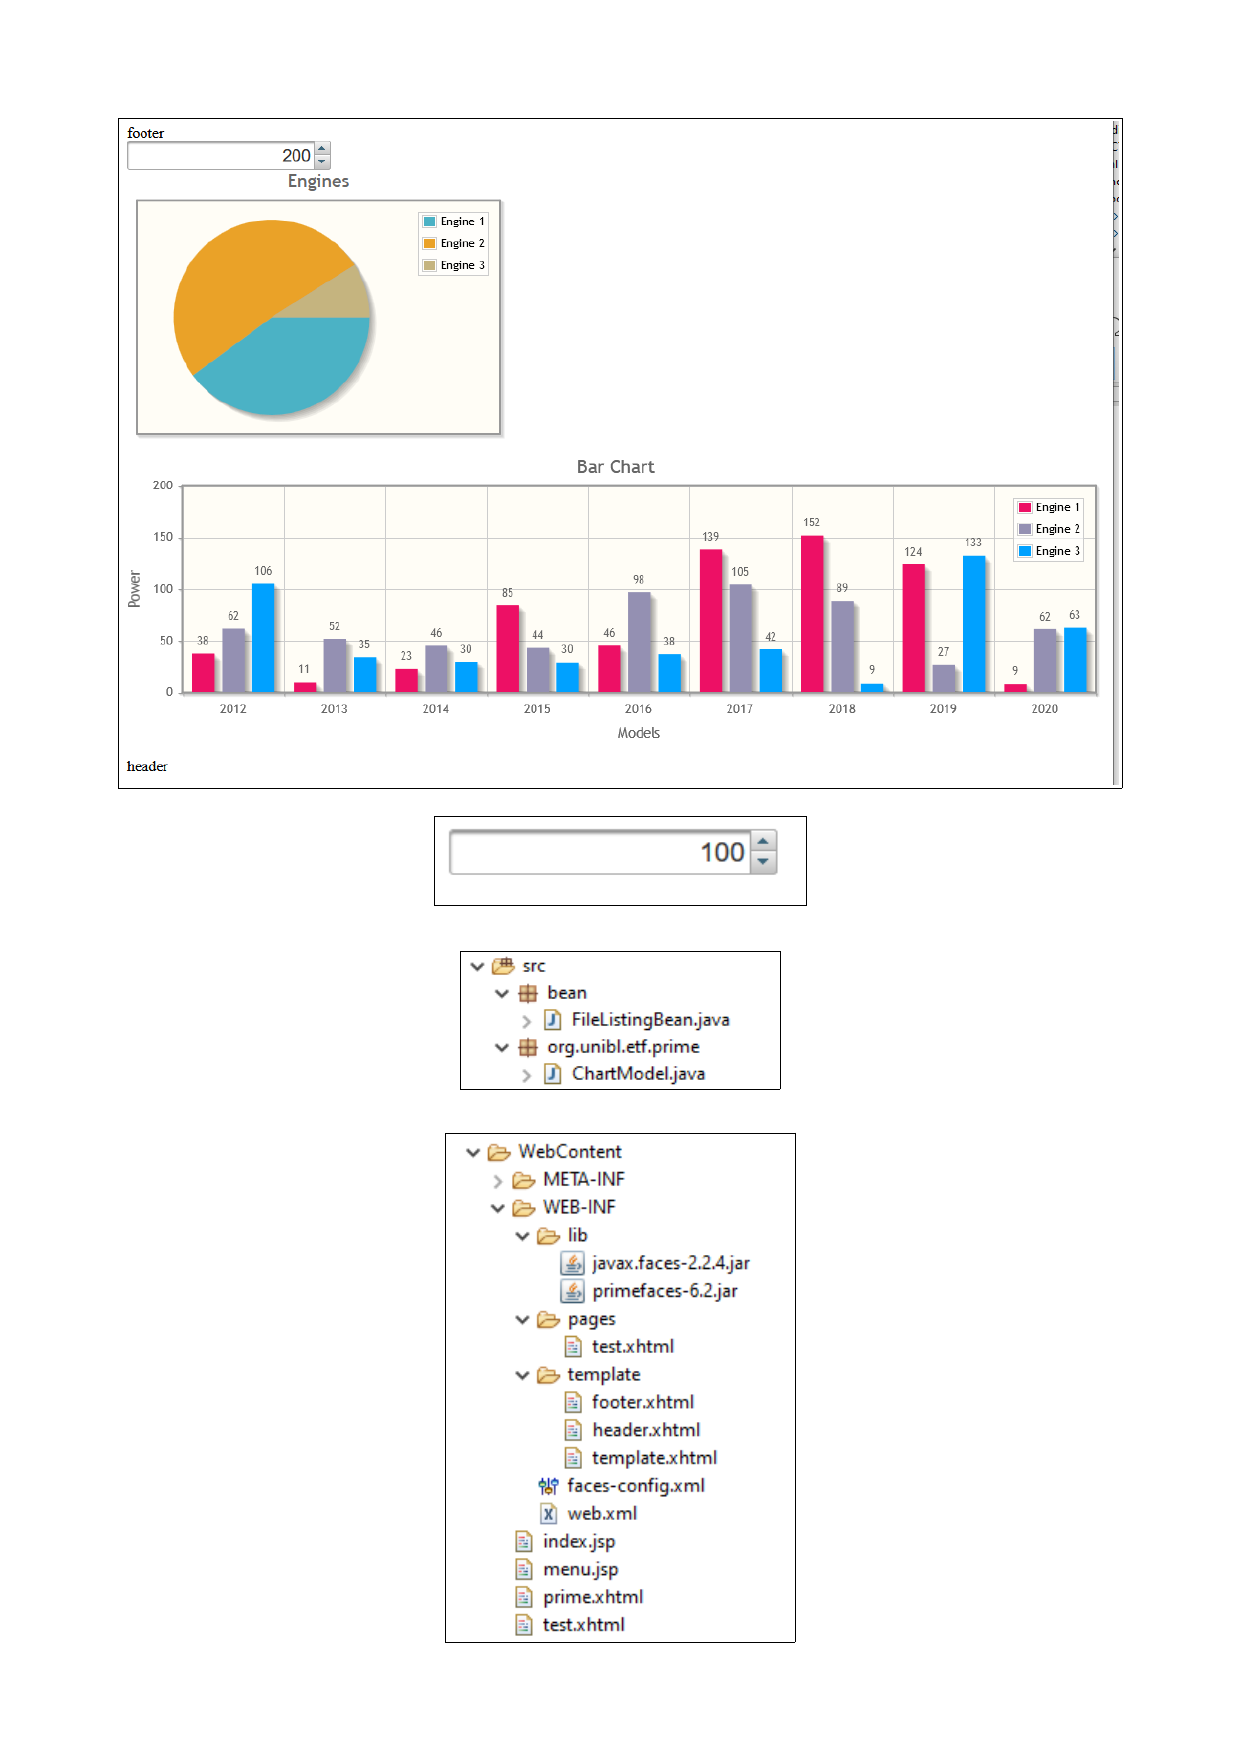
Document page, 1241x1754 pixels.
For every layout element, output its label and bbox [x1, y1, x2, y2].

picture [437, 819, 803, 903]
picture [448, 1135, 793, 1639]
picture [463, 954, 778, 1086]
picture [121, 121, 1119, 785]
